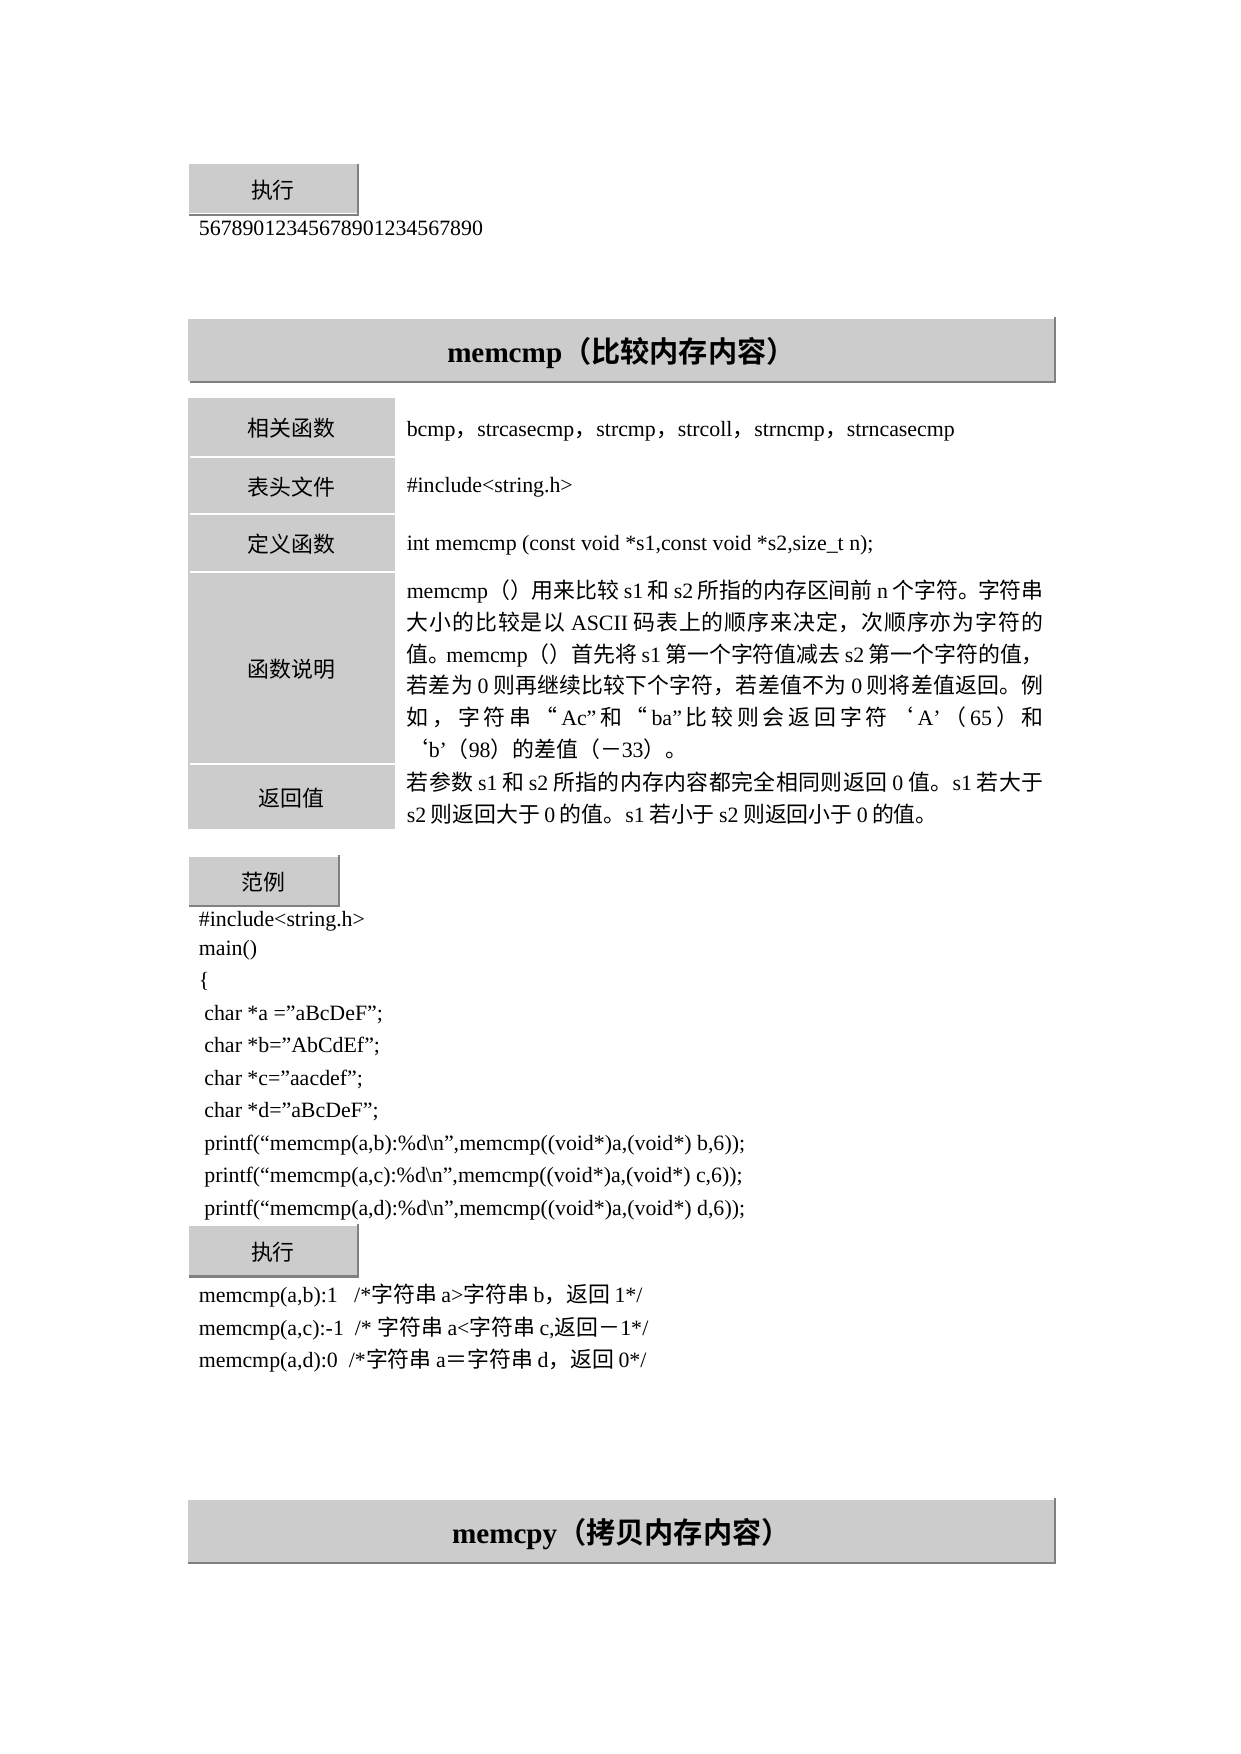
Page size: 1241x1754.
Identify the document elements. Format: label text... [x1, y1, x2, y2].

table_cell 执行 [189, 164, 357, 213]
table_cell 范例 [189, 857, 338, 905]
table_cell [359, 162, 1055, 213]
table_cell #include<string.h> [395, 456, 1055, 513]
table_cell 函数说明 [188, 571, 395, 763]
table_header memcmp（比较内存内容） [188, 319, 1054, 381]
table_cell 相关函数 [188, 398, 395, 456]
table_cell #include<string.h> main() { char *a =”aBcDeF”; char *b=”AbCdEf”; char *c=”aacdef”; char *d=”aBcDeF”; printf(“memcmp(a,b):%d\n”,memcmp((void*)a,(void*) b,6)); printf(“memcmp(a,c):%d\n”,memcmp((void*)a,(void*) c,6)); printf(“memcmp(a,d):%d\n”,memcmp((void*)a,(void*) d,6)); [188, 905, 1055, 1224]
table_cell [188, 381, 1055, 398]
table_header memcpy（拷贝内存内容） [188, 1500, 1054, 1562]
table_cell 56789012345678901234567890 [188, 214, 1055, 284]
table_cell [340, 855, 1055, 905]
table_cell int memcmp (const void *s1,const void *s2,size_t n); [395, 513, 1055, 571]
table_cell 执行 [189, 1226, 357, 1275]
table_cell memcmp（）用来比较s1和s2所指的内存区间前n个字符。字符串大小的比较是以ASCII码表上的顺序来决定，次顺序亦为字符的值。memcmp（）首先将s1第一个字符值减去s2第一个字符的值，若差为0则再继续比较下个字符，若差值不为0则将差值返回。例如，字符串“Ac”和“ba”比较则会返回字符‘A’（65）和‘b’（98）的差值（－33）。 [395, 571, 1055, 763]
table_cell 表头文件 [188, 456, 395, 513]
table_cell [188, 1564, 1055, 1579]
table_cell 若参数s1和s2所指的内存内容都完全相同则返回0值。s1若大于s2则返回大于0的值。s1若小于s2则返回小于0的值。 [395, 763, 1055, 829]
table_cell bcmp，strcasecmp，strcmp，strcoll，strncmp，strncasecmp [395, 398, 1055, 456]
table_cell [359, 1224, 1055, 1275]
table_cell 返回值 [188, 763, 395, 829]
table_cell 定义函数 [188, 513, 395, 571]
table_cell memcmp(a,b):1 /*字符串a>字符串b，返回1*/ memcmp(a,c):-1 /* 字符串a<字符串c,返回－1*/ memcmp(a,d):0 /*字符串a＝字符串d，返回0*/ [188, 1275, 1055, 1433]
table_cell [188, 829, 1055, 855]
